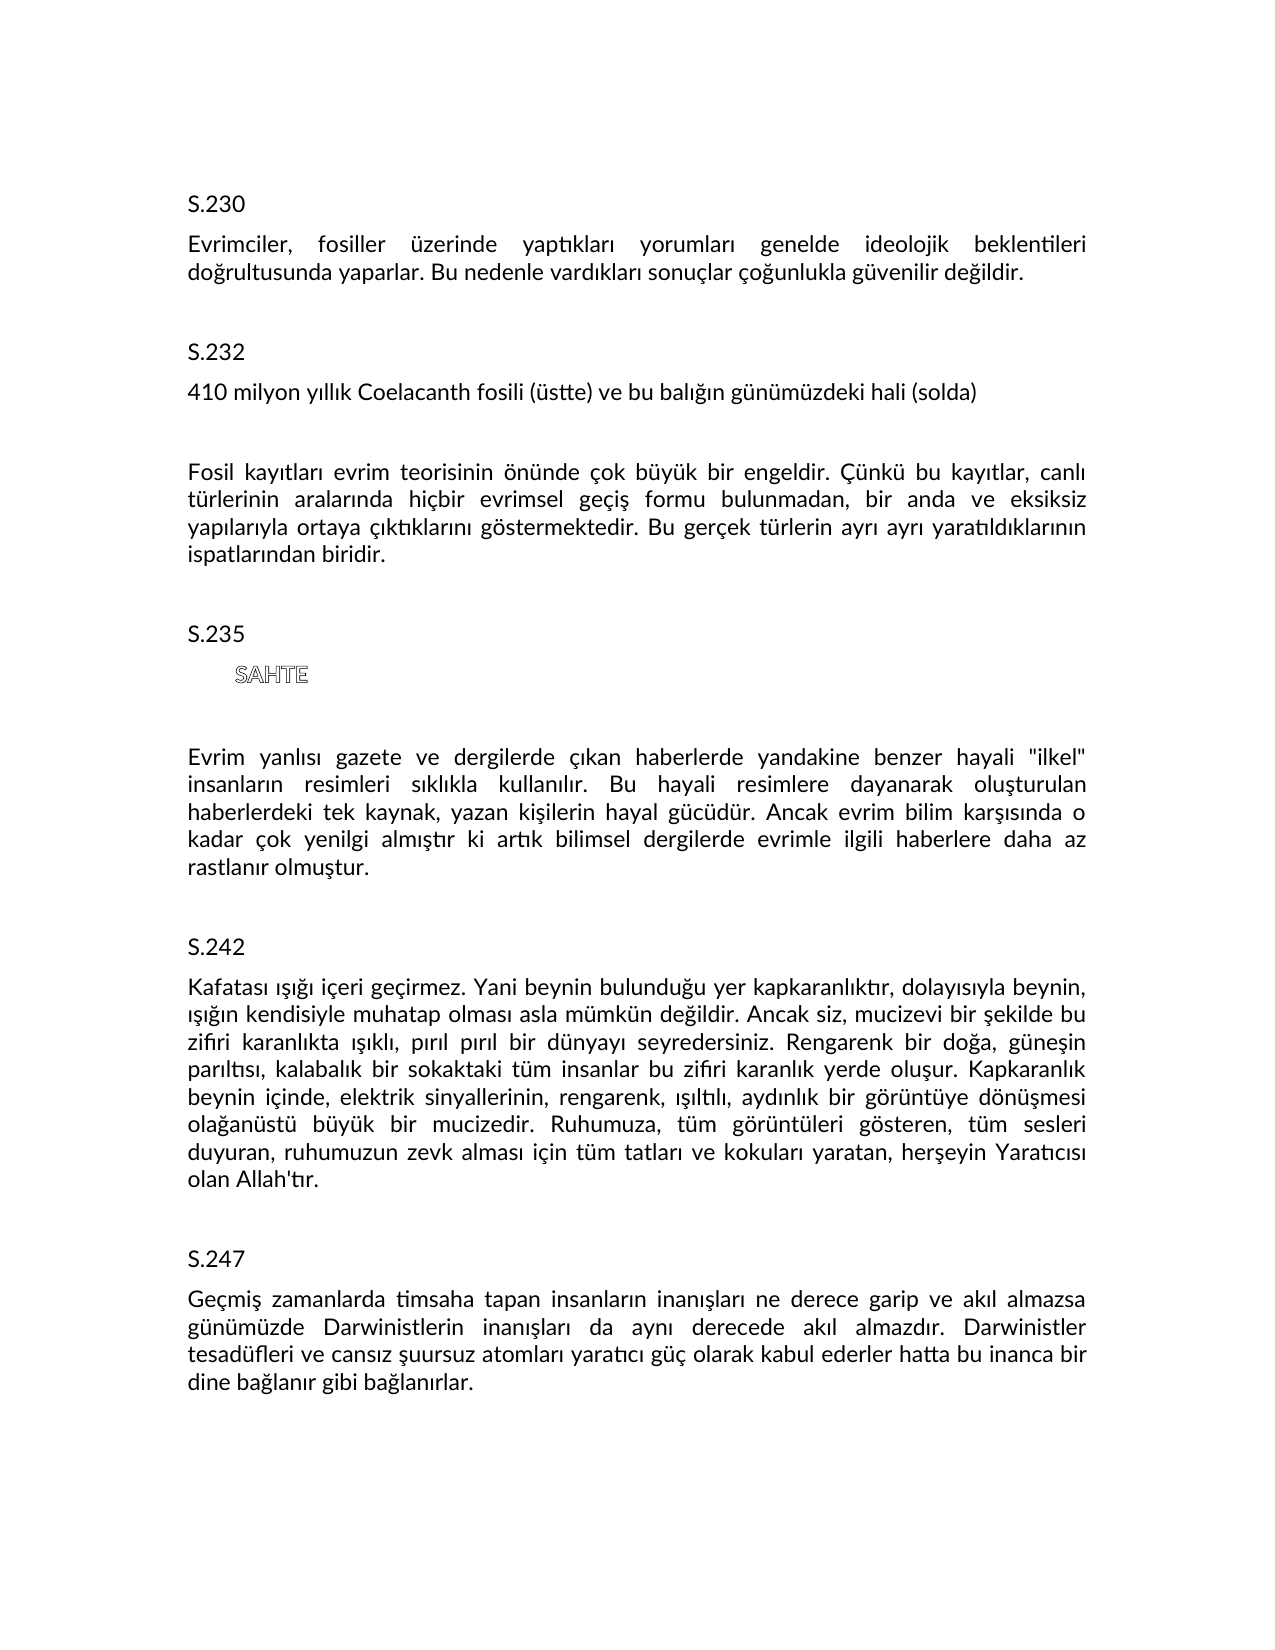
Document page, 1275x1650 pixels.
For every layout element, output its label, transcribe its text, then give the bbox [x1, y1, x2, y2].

text S.242 [187, 932, 1087, 960]
text S.230 [187, 190, 1087, 217]
text Geçmiş zamanlarda timsaha tapan insanların inanışları ne derece garip ve akıl almazsa günümüzde Darwinistlerin inanışları da aynı derecede akıl almazdır. Darwinistler tesadüfleri ve cansız şuursuz atomları yaratıcı güç olarak kabul ederler hatta bu inanca bir dine bağlanır gibi bağlanırlar. [187, 1285, 1087, 1395]
text 410 milyon yıllık Coelacanth fosili (üstte) ve bu balığın günümüzdeki hali (solda) [187, 377, 1087, 405]
text Fosil kayıtları evrim teorisinin önünde çok büyük bir engeldir. Çünkü bu kayıtlar, canlı türlerinin aralarında hiçbir evrimsel geçiş formu bulunmadan, bir anda ve eksiksiz yapılarıyla ortaya çıktıklarını göstermektedir. Bu gerçek türlerin ayrı ayrı yaratıldıklarının ispatlarından biridir. [187, 457, 1087, 567]
text Kafatası ışığı içeri geçirmez. Yani beynin bulunduğu yer kapkaranlıktır, dolayısıyla beynin, ışığın kendisiyle muhatap olması asla mümkün değildir. Ancak siz, mucizevi bir şekilde bu zifiri karanlıkta ışıklı, pırıl pırıl bir dünyayı seyredersiniz. Rengarenk bir doğa, güneşin parıltısı, kalabalık bir sokaktaki tüm insanlar bu zifiri karanlık yerde oluşur. Kapkaranlık beynin içinde, elektrik sinyallerinin, rengarenk, ışıltılı, aydınlık bir görüntüye dönüşmesi olağanüstü büyük bir mucizedir. Ruhumuza, tüm görüntüleri gösteren, tüm sesleri duyuran, ruhumuzun zevk alması için tüm tatları ve kokuları yaratan, herşeyin Yaratıcısı olan Allah'tır. [187, 972, 1087, 1192]
text SAHTE [187, 660, 1087, 687]
text S.235 [187, 620, 1087, 647]
text S.232 [187, 337, 1087, 365]
text Evrimciler, fosiller üzerinde yaptıkları yorumları genelde ideolojik beklentileri doğrultusunda yaparlar. Bu nedenle vardıkları sonuçlar çoğunlukla güvenilir değildir. [187, 230, 1087, 285]
text Evrim yanlısı gazete ve dergilerde çıkan haberlerde yandakine benzer hayali "ilkel" insanların resimleri sıklıkla kullanılır. Bu hayali resimlere dayanarak oluşturulan haberlerdeki tek kaynak, yazan kişilerin hayal gücüdür. Ancak evrim bilim karşısında o kadar çok yenilgi almıştır ki artık bilimsel dergilerde evrimle ilgili haberlere daha az rastlanır olmuştur. [187, 742, 1087, 880]
text S.247 [187, 1245, 1087, 1272]
